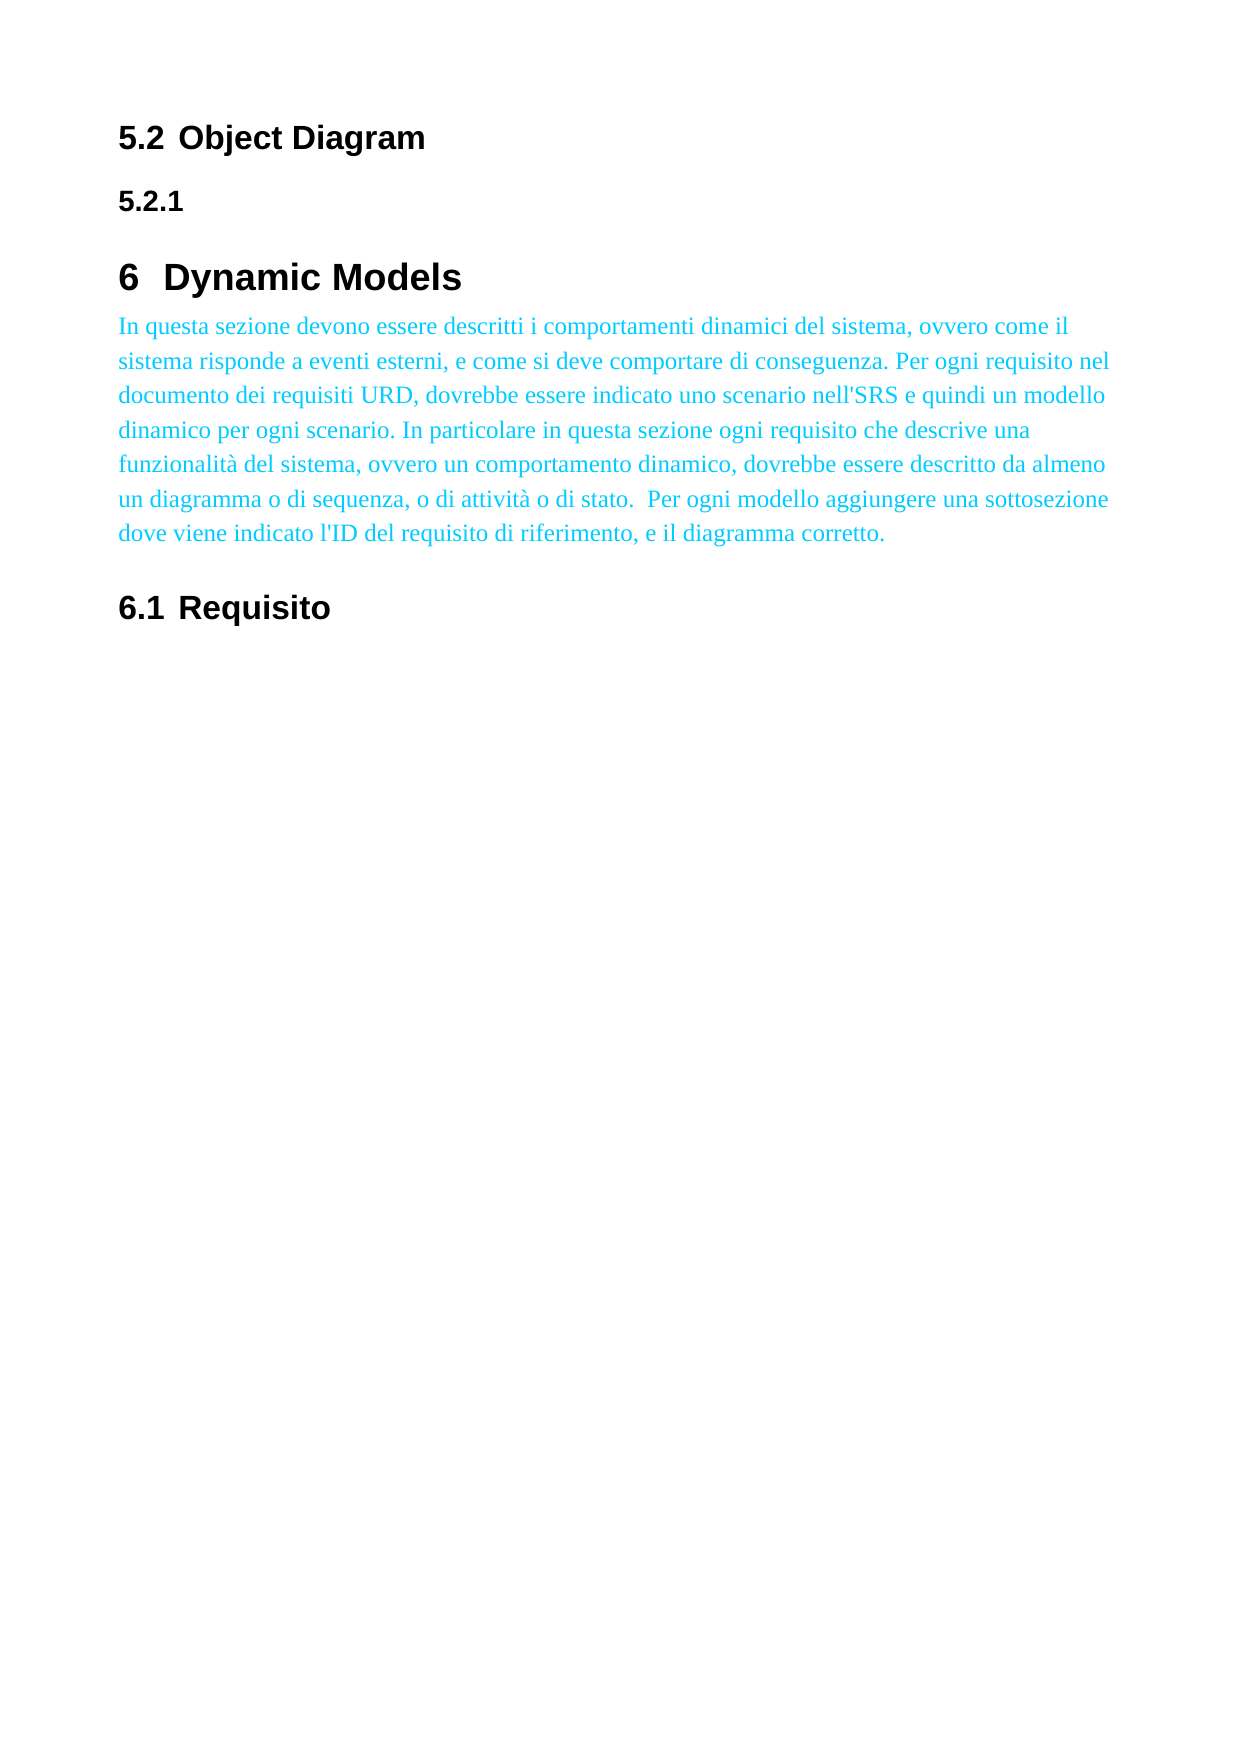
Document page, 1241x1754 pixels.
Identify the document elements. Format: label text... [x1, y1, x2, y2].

subtitle Requisito [118, 588, 1122, 627]
text In questa sezione devono essere descritti i comportamenti dinamici del sistema, ovvero come il sistema risponde a eventi esterni, e come si deve comportare di conseguenza. Per ogni requisito nel documento dei requisiti URD, dovrebbe essere indicato uno scenario nell'SRS e quindi un modello dinamico per ogni scenario. In particolare in questa sezione ogni requisito che descrive una funzionalità del sistema, ovvero un comportamento dinamico, dovrebbe essere descritto da almeno un diagramma o di sequenza, o di attività o di stato. Per ogni modello aggiungere una sottosezione dove viene indicato l'ID del requisito di riferimento, e il diagramma corretto. [118, 311, 1122, 547]
subtitle Dynamic Models [118, 255, 1122, 299]
subtitle Object Diagram [118, 118, 1122, 157]
